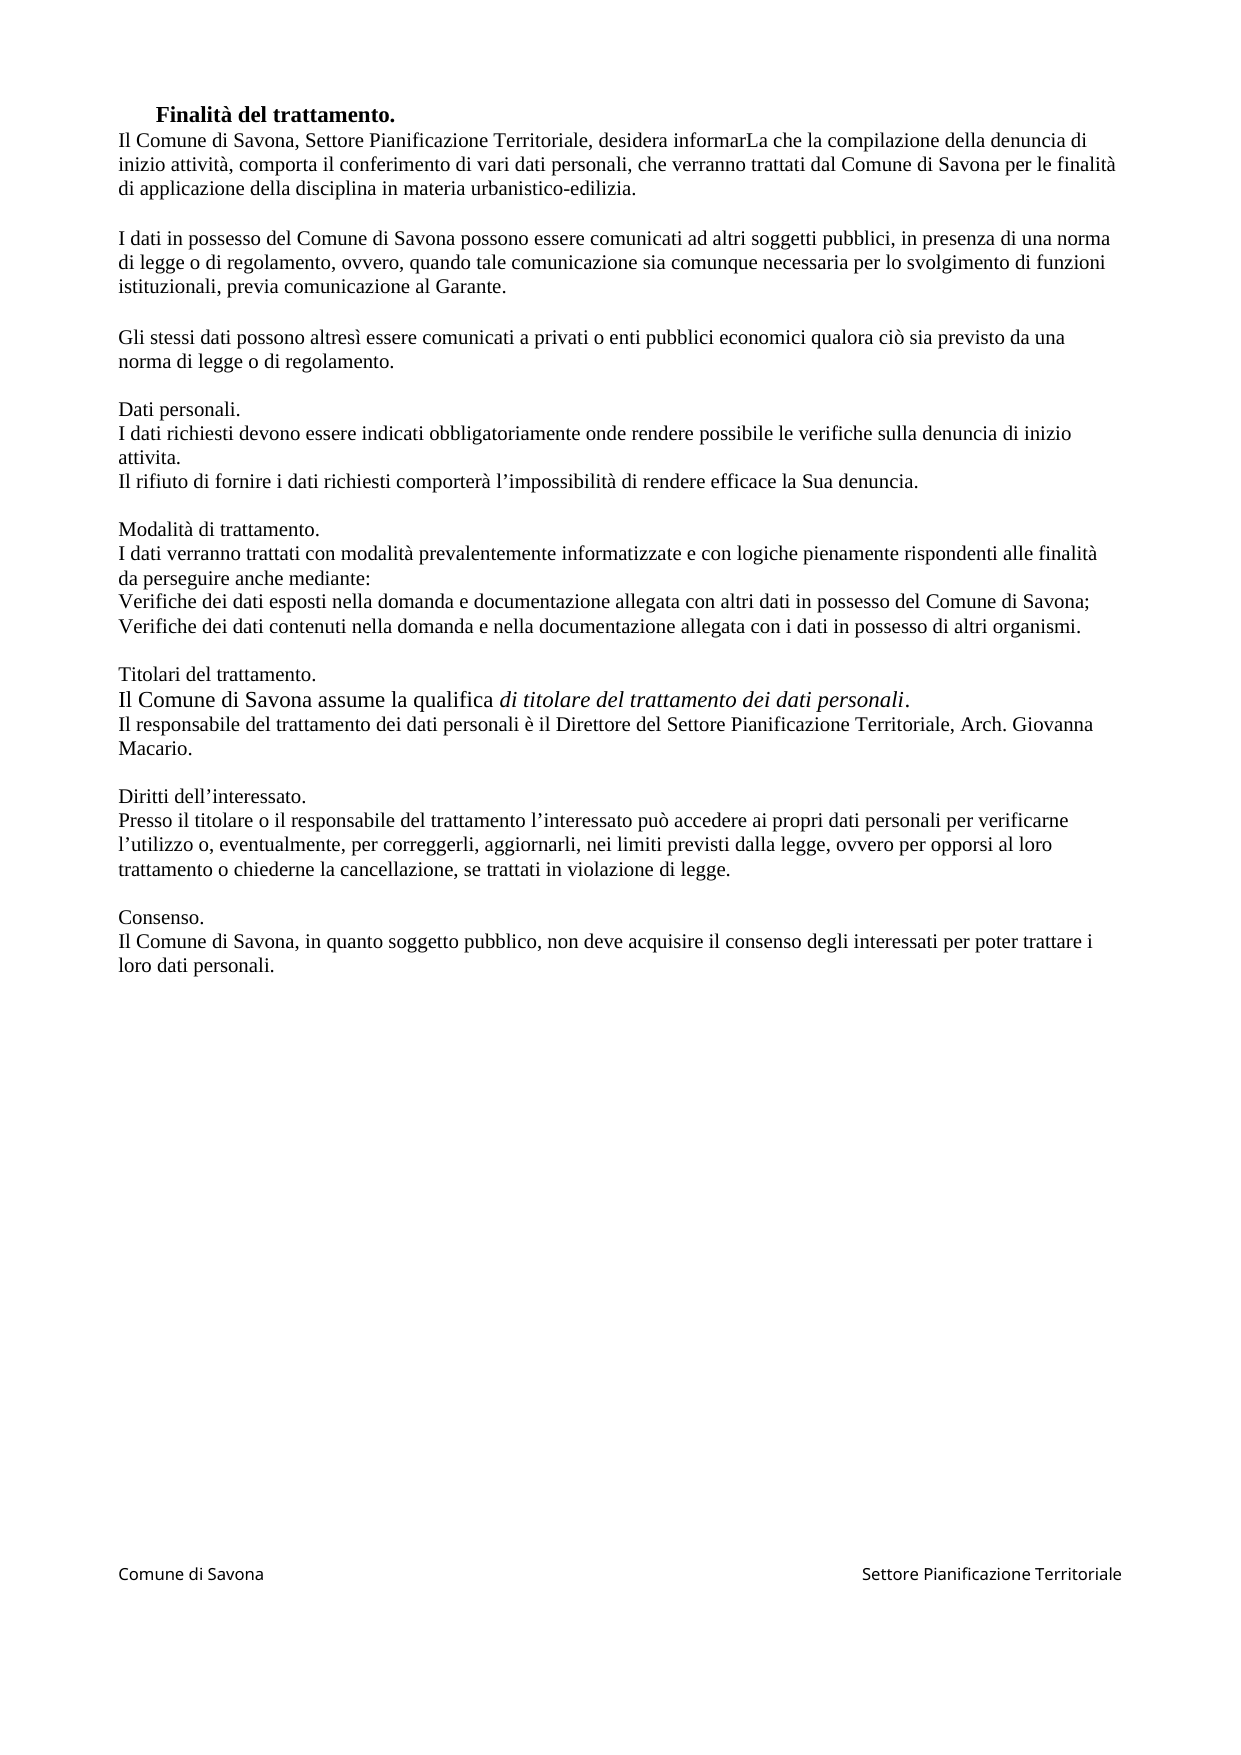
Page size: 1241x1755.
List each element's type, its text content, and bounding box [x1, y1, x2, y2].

text Consenso. [118, 904, 1122, 929]
text Il Comune di Savona, Settore Pianificazione Territoriale, desidera informarLa che la compilazione della denuncia di inizio attività, comporta il conferimento di vari dati personali, che verranno trattati dal Comune di Savona per le finalità di applicazione della disciplina in materia urbanistico-edilizia. [118, 128, 1122, 200]
text Verifiche dei dati contenuti nella domanda e nella documentazione allegata con i dati in possesso di altri organismi. [118, 613, 1122, 638]
text Diritti dell’interessato. [118, 784, 1122, 808]
text I dati verranno trattati con modalità prevalentemente informatizzate e con logiche pienamente rispondenti alle finalità da perseguire anche mediante: [118, 541, 1122, 589]
text Titolari del trattamento. [118, 662, 1122, 686]
text Dati personali. [118, 397, 1122, 421]
text I dati in possesso del Comune di Savona possono essere comunicati ad altri soggetti pubblici, in presenza di una norma di legge o di regolamento, ovvero, quando tale comunicazione sia comunque necessaria per lo svolgimento di funzioni istituzionali, previa comunicazione al Garante. [118, 226, 1122, 298]
text Il Comune di Savona assume la qualifica di titolare del trattamento dei dati personali. [118, 686, 1122, 712]
text Il Comune di Savona, in quanto soggetto pubblico, non deve acquisire il consenso degli interessati per poter trattare i loro dati personali. [118, 929, 1122, 977]
text Gli stessi dati possono altresì essere comunicati a privati o enti pubblici economici qualora ciò sia previsto da una norma di legge o di regolamento. [118, 325, 1122, 373]
text Verifiche dei dati esposti nella domanda e documentazione allegata con altri dati in possesso del Comune di Savona; [118, 589, 1122, 613]
text Presso il titolare o il responsabile del trattamento l’interessato può accedere ai propri dati personali per verificarne l’utilizzo o, eventualmente, per correggerli, aggiornarli, nei limiti previsti dalla legge, ovvero per opporsi al loro trattamento o chiederne la cancellazione, se trattati in violazione di legge. [118, 808, 1122, 881]
text I dati richiesti devono essere indicati obbligatoriamente onde rendere possibile le verifiche sulla denuncia di inizio attivita. [118, 421, 1122, 469]
text Il rifiuto di fornire i dati richiesti comporterà l’impossibilità di rendere efficace la Sua denuncia. [118, 469, 1122, 493]
text Finalità del trattamento. [118, 101, 1122, 128]
text Il responsabile del trattamento dei dati personali è il Direttore del Settore Pianificazione Territoriale, Arch. Giovanna Macario. [118, 712, 1122, 760]
text Modalità di trattamento. [118, 517, 1122, 541]
